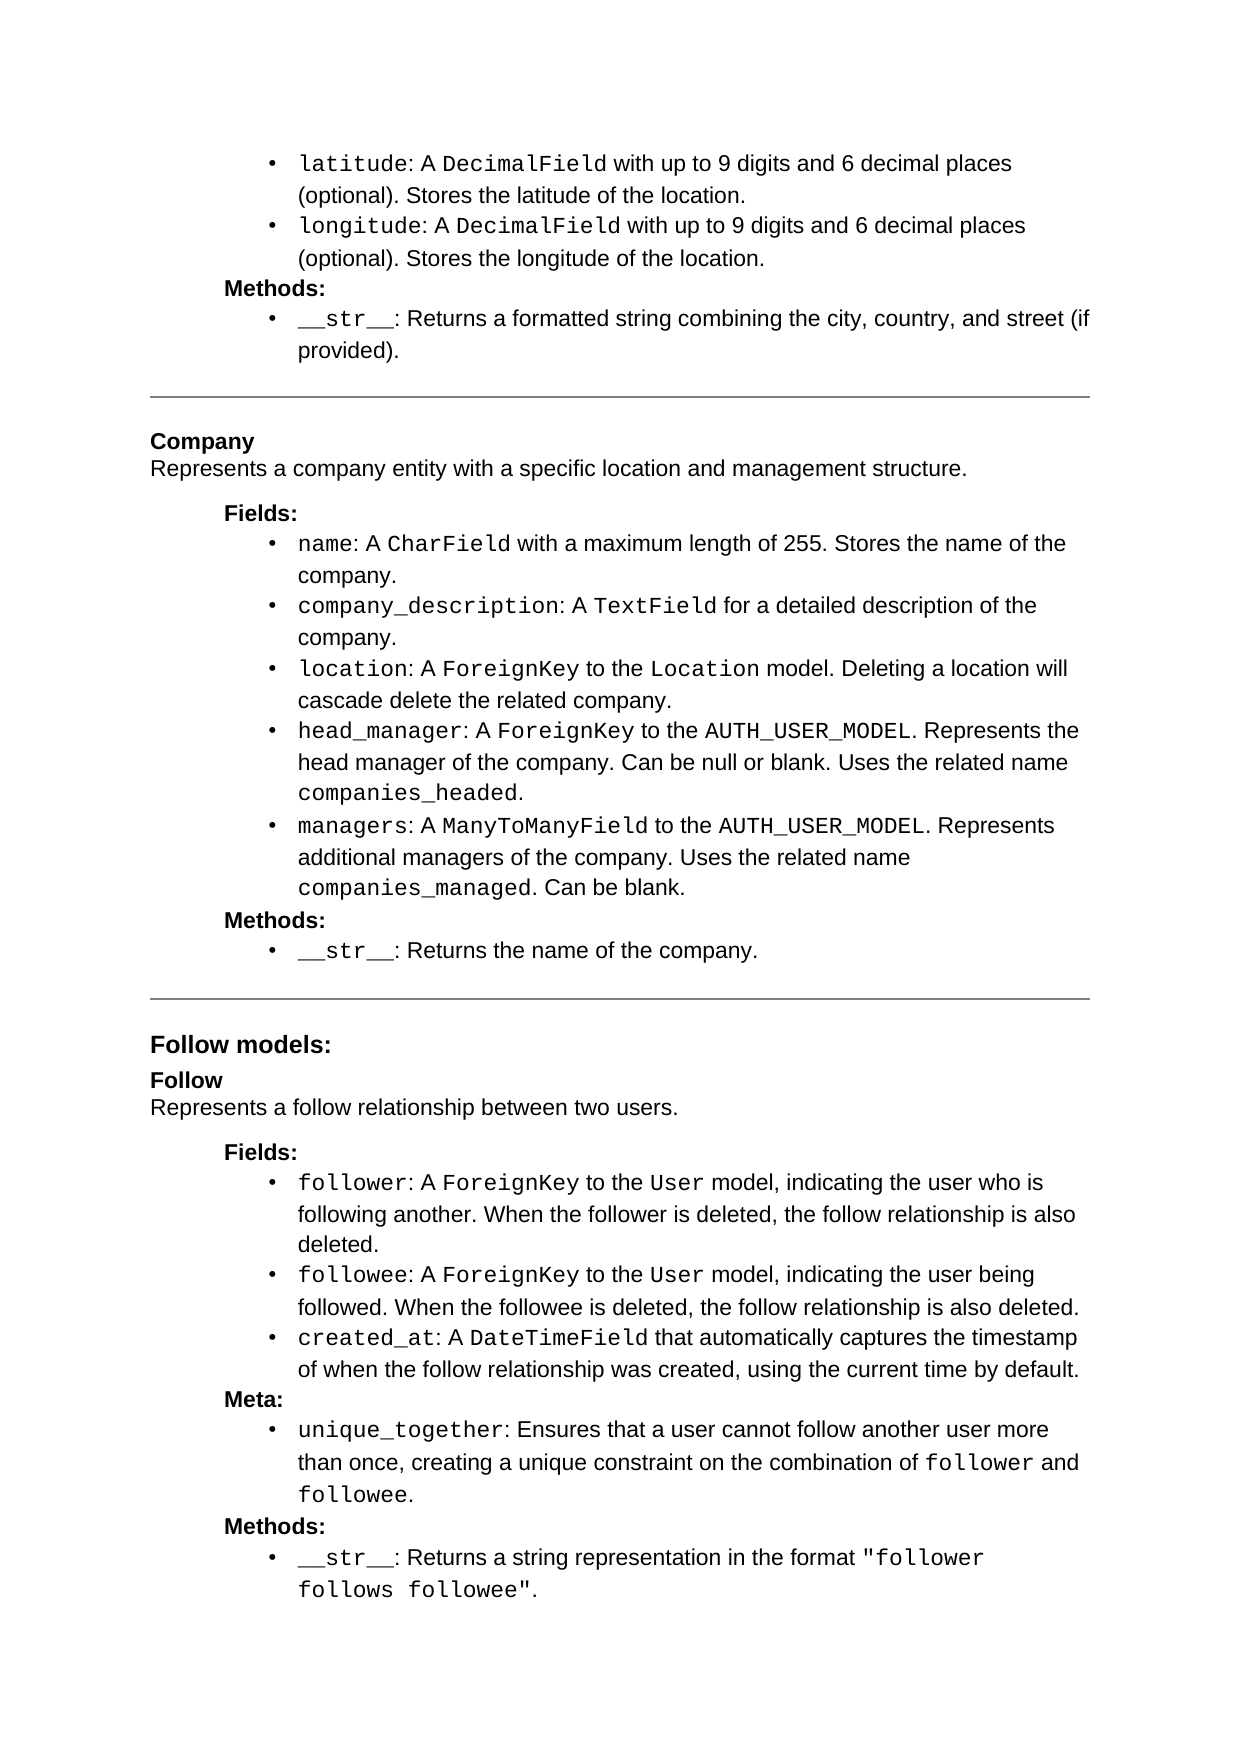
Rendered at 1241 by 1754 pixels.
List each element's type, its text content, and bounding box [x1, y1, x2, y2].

list longitude: A DecimalField with up to 9 digits and 6 decimal places (optional). Stores the longitude of the location. [268, 212, 1090, 271]
text Follow [150, 1067, 1090, 1094]
list __str__: Returns a formatted string combining the city, country, and street (if provided). [268, 305, 1090, 363]
list follower: A ForeignKey to the User model, indicating the user who is following another. When the follower is deleted, the follow relationship is also deleted. [268, 1169, 1090, 1257]
list Methods: [194, 1513, 1090, 1539]
list Methods: [194, 275, 1090, 301]
list company_description: A TextField for a detailed description of the company. [268, 592, 1090, 651]
list followee: A ForeignKey to the User model, indicating the user being followed. When the followee is deleted, the follow relationship is also deleted. [268, 1261, 1090, 1320]
text Represents a follow relationship between two users. [150, 1094, 1090, 1120]
text Represents a company entity with a specific location and management structure. [150, 455, 1090, 481]
list __str__: Returns a string representation in the format "follower follows followee". [268, 1543, 1090, 1604]
list created_at: A DateTimeField that automatically captures the timestamp of when the follow relationship was created, using the current time by default. [268, 1324, 1090, 1382]
list unique_together: Ensures that a user cannot follow another user more than once, creating a unique constraint on the combination of follower and followee. [268, 1416, 1090, 1509]
list head_manager: A ForeignKey to the AUTH_USER_MODEL. Represents the head manager of the company. Can be null or blank. Uses the related name companies_headed. [268, 717, 1090, 808]
list name: A CharField with a maximum length of 255. Stores the name of the company. [268, 530, 1090, 588]
list __str__: Returns the name of the company. [268, 937, 1090, 965]
subtitle Follow models: [150, 1030, 1090, 1059]
list latitude: A DecimalField with up to 9 digits and 6 decimal places (optional). Stores the latitude of the location. [268, 150, 1090, 208]
list Meta: [194, 1386, 1090, 1412]
list location: A ForeignKey to the Location model. Deleting a location will cascade delete the related company. [268, 654, 1090, 713]
list Methods: [194, 907, 1090, 933]
list Fields: [194, 499, 1090, 526]
list Fields: [194, 1138, 1090, 1165]
list managers: A ManyToManyField to the AUTH_USER_MODEL. Represents additional managers of the company. Uses the related name companies_managed. Can be blank. [268, 812, 1090, 902]
text Company [150, 428, 1090, 455]
